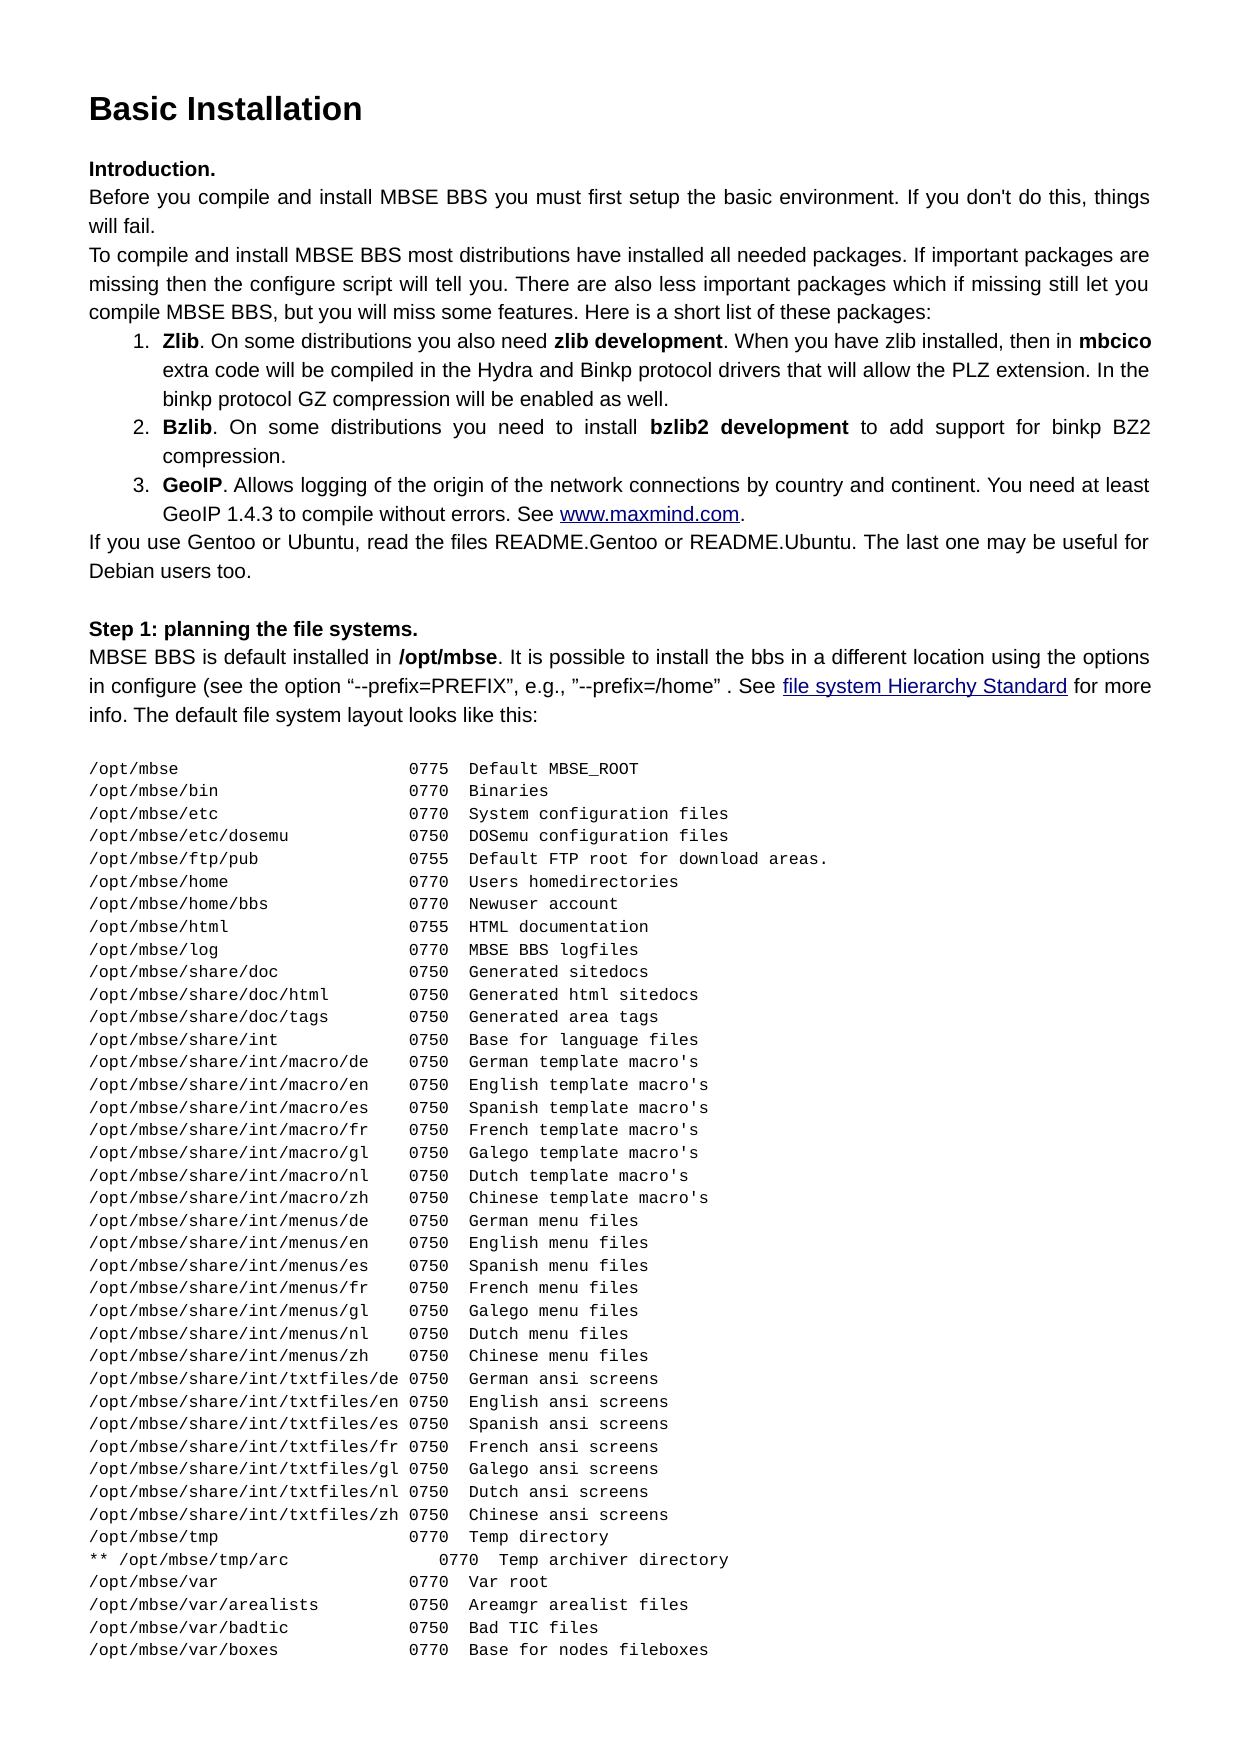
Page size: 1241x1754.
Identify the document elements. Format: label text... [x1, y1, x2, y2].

text /opt/mbse/var/arealists 0750 Areamgr arealist files [88, 1597, 1152, 1615]
text /opt/mbse/share/int/macro/es 0750 Spanish template macro's [88, 1099, 1152, 1118]
text /opt/mbse/log 0770 MBSE BBS logfiles [88, 941, 1152, 960]
text /opt/mbse/share/int/txtfiles/de 0750 German ansi screens [88, 1371, 1152, 1389]
text /opt/mbse/share/doc 0750 Generated sitedocs [88, 964, 1152, 982]
text /opt/mbse/var/badtic 0750 Bad TIC files [88, 1619, 1152, 1638]
text ** /opt/mbse/tmp/arc 0770 Temp archiver directory [88, 1551, 1152, 1570]
text /opt/mbse/var 0770 Var root [88, 1574, 1152, 1593]
text /opt/mbse/share/int/txtfiles/gl 0750 Galego ansi screens [88, 1461, 1152, 1480]
text Before you compile and install MBSE BBS you must first setup the basic environment. If you don't do this, things will fail. [88, 185, 1152, 238]
text If you use Gentoo or Ubuntu, read the files README.Gentoo or README.Ubuntu. The last one may be useful for Debian users too. [88, 530, 1152, 583]
text /opt/mbse/home 0770 Users homedirectories [88, 873, 1152, 892]
text Introduction. [88, 156, 1152, 180]
text /opt/mbse/share/int/menus/es 0750 Spanish menu files [88, 1257, 1152, 1276]
text /opt/mbse/share/int/txtfiles/en 0750 English ansi screens [88, 1393, 1152, 1412]
text /opt/mbse/share/int/macro/de 0750 German template macro's [88, 1054, 1152, 1073]
text /opt/mbse/share/int/txtfiles/zh 0750 Chinese ansi screens [88, 1506, 1152, 1525]
text /opt/mbse/ftp/pub 0755 Default FTP root for download areas. [88, 851, 1152, 869]
text /opt/mbse/var/boxes 0770 Base for nodes fileboxes [88, 1642, 1152, 1661]
text /opt/mbse/share/int 0750 Base for language files [88, 1031, 1152, 1050]
text /opt/mbse/share/int/menus/de 0750 German menu files [88, 1212, 1152, 1231]
text /opt/mbse/share/int/macro/nl 0750 Dutch template macro's [88, 1167, 1152, 1186]
text /opt/mbse/tmp 0770 Temp directory [88, 1529, 1152, 1548]
text MBSE BBS is default installed in /opt/mbse. It is possible to install the bbs in a different location using the options in configure (see the option “--prefix=PREFIX”, e.g., ”--prefix=/home” . See file system Hierarchy Standard for more info. The default file system layout looks like this: [88, 645, 1152, 727]
text /opt/mbse/share/doc/html 0750 Generated html sitedocs [88, 986, 1152, 1005]
text /opt/mbse/share/int/menus/gl 0750 Galego menu files [88, 1303, 1152, 1322]
text /opt/mbse/share/int/macro/fr 0750 French template macro's [88, 1122, 1152, 1141]
text /opt/mbse/share/int/txtfiles/es 0750 Spanish ansi screens [88, 1416, 1152, 1434]
text /opt/mbse/share/int/menus/nl 0750 Dutch menu files [88, 1325, 1152, 1344]
text /opt/mbse/bin 0770 Binaries [88, 783, 1152, 802]
text /opt/mbse/share/int/macro/gl 0750 Galego template macro's [88, 1144, 1152, 1163]
list GeoIP. Allows logging of the origin of the network connections by country and continent. You need at least GeoIP 1.4.3 to compile without errors. See www.maxmind.com. [133, 473, 1152, 525]
text /opt/mbse/etc 0770 System configuration files [88, 805, 1152, 824]
text /opt/mbse/html 0755 HTML documentation [88, 918, 1152, 937]
subtitle Basic Installation [88, 88, 1152, 127]
text /opt/mbse/share/int/txtfiles/nl 0750 Dutch ansi screens [88, 1483, 1152, 1502]
list Zlib. On some distributions you also need zlib development. When you have zlib installed, then in mbcico extra code will be compiled in the Hydra and Binkp protocol drivers that will allow the PLZ extension. In the binkp protocol GZ compression will be enabled as well. [133, 329, 1152, 410]
text /opt/mbse/share/int/menus/zh 0750 Chinese menu files [88, 1348, 1152, 1367]
text /opt/mbse/share/int/menus/fr 0750 French menu files [88, 1280, 1152, 1299]
text /opt/mbse/share/doc/tags 0750 Generated area tags [88, 1009, 1152, 1028]
list Bzlib. On some distributions you need to install bzlib2 development to add support for binkp BZ2 compression. [133, 415, 1152, 468]
text /opt/mbse 0775 Default MBSE_ROOT [88, 760, 1152, 779]
text /opt/mbse/share/int/macro/en 0750 English template macro's [88, 1077, 1152, 1096]
text /opt/mbse/share/int/txtfiles/fr 0750 French ansi screens [88, 1438, 1152, 1457]
text Step 1: planning the file systems. [88, 616, 1152, 640]
text /opt/mbse/share/int/menus/en 0750 English menu files [88, 1235, 1152, 1254]
text To compile and install MBSE BBS most distributions have installed all needed packages. If important packages are missing then the configure script will tell you. There are also less important packages which if missing still let you compile MBSE BBS, but you will miss some features. Here is a short list of these packages: [88, 243, 1152, 324]
text /opt/mbse/share/int/macro/zh 0750 Chinese template macro's [88, 1190, 1152, 1208]
text /opt/mbse/home/bbs 0770 Newuser account [88, 896, 1152, 915]
text /opt/mbse/etc/dosemu 0750 DOSemu configuration files [88, 828, 1152, 847]
